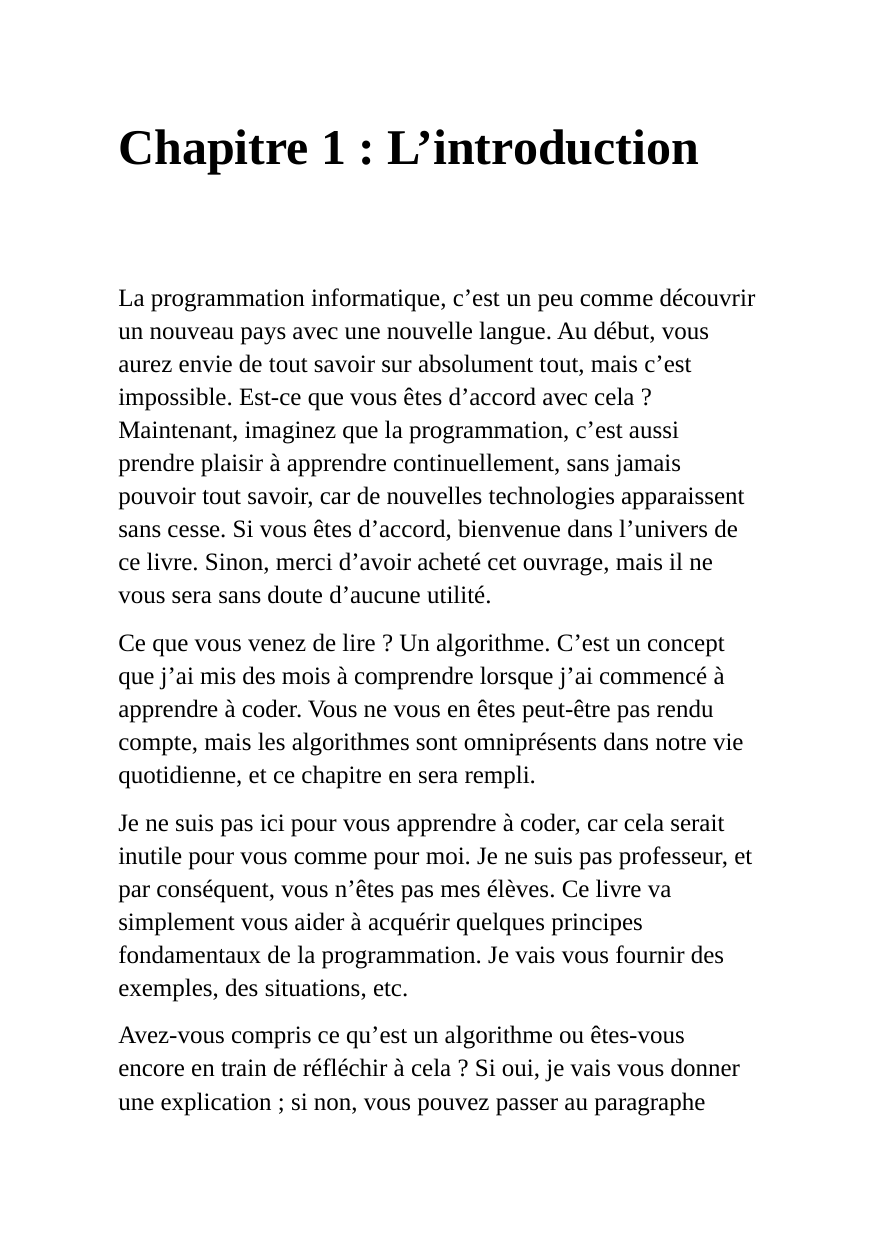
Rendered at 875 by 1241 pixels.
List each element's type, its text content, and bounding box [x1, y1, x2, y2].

text Je ne suis pas ici pour vous apprendre à coder, car cela serait inutile pour vous comme pour moi. Je ne suis pas professeur, et par conséquent, vous n’êtes pas mes élèves. Ce livre va simplement vous aider à acquérir quelques principes fondamentaux de la programmation. Je vais vous fournir des exemples, des situations, etc. [118, 808, 756, 1002]
text La programmation informatique, c’est un peu comme découvrir un nouveau pays avec une nouvelle langue. Au début, vous aurez envie de tout savoir sur absolument tout, mais c’est impossible. Est-ce que vous êtes d’accord avec cela ? Maintenant, imaginez que la programmation, c’est aussi prendre plaisir à apprendre continuellement, sans jamais pouvoir tout savoir, car de nouvelles technologies apparaissent sans cesse. Si vous êtes d’accord, bienvenue dans l’univers de ce livre. Sinon, merci d’avoir acheté cet ouvrage, mais il ne vous sera sans doute d’aucune utilité. [118, 283, 756, 609]
text Ce que vous venez de lire ? Un algorithme. C’est un concept que j’ai mis des mois à comprendre lorsque j’ai commencé à apprendre à coder. Vous ne vous en êtes peut-être pas rendu compte, mais les algorithmes sont omniprésents dans notre vie quotidienne, et ce chapitre en sera rempli. [118, 628, 756, 789]
text Avez-vous compris ce qu’est un algorithme ou êtes-vous encore en train de réfléchir à cela ? Si oui, je vais vous donner une explication ; si non, vous pouvez passer au paragraphe [118, 1021, 756, 1115]
subtitle Chapitre 1 : L’introduction [118, 118, 756, 176]
